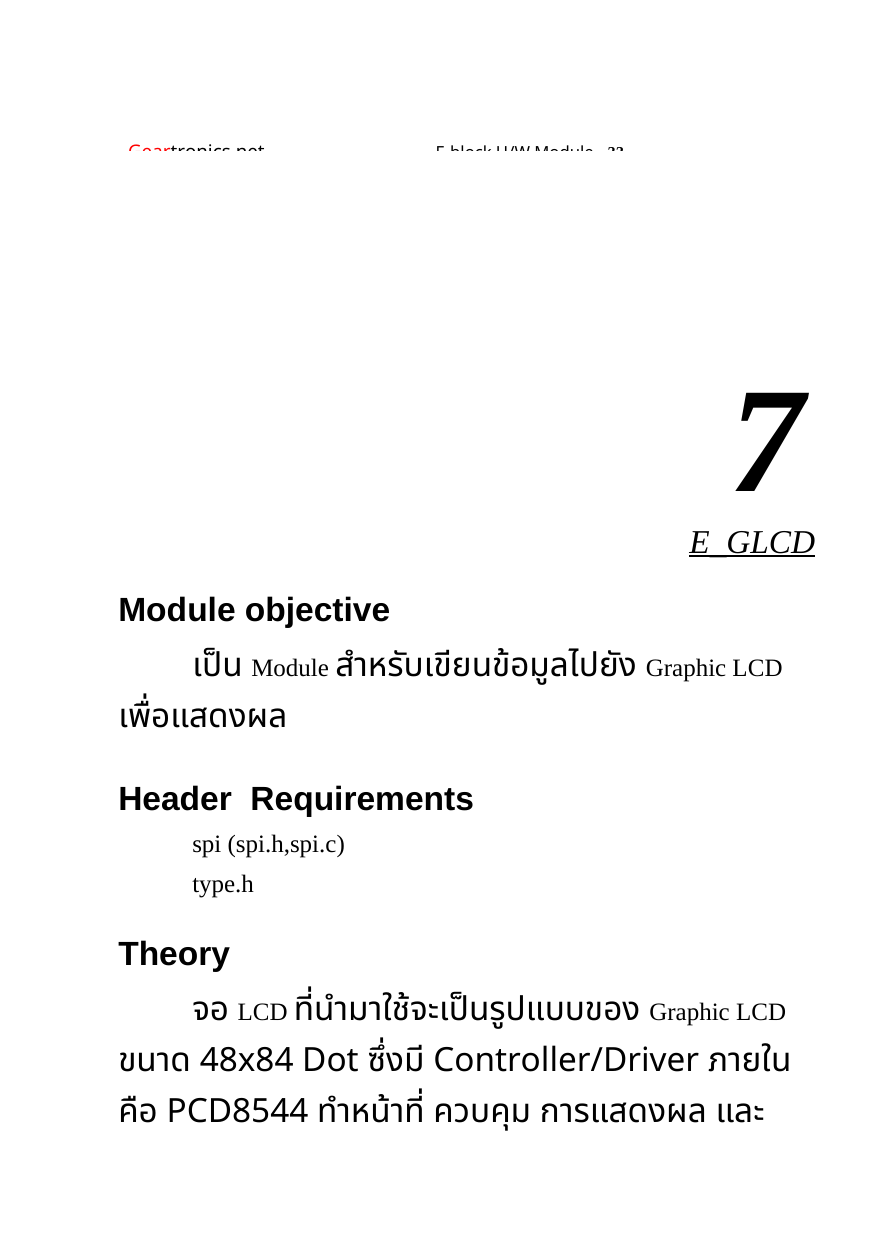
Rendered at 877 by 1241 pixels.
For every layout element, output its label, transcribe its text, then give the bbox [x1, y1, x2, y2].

title E_GLCD [118, 524, 818, 561]
text spi (spi.h,spi.c) [118, 830, 818, 857]
text 7 [118, 357, 818, 524]
subtitle Header Requirements [118, 780, 818, 817]
text เป็น Module สำหรับเขียนข้อมูลไปยัง Graphic LCD เพื่อแสดงผล [118, 641, 818, 742]
subtitle Theory [118, 935, 818, 973]
text type.h [118, 870, 818, 898]
subtitle Module objective [118, 591, 818, 629]
text จอ LCD ที่นำมาใช้จะเป็นรูปแบบของ Graphic LCD ขนาด 48x84 Dot ซึ่งมี Controller/Driver ภายใน คือ PCD8544 ทำหน้าที่ ควบคุม การแสดงผล และ [118, 985, 818, 1137]
